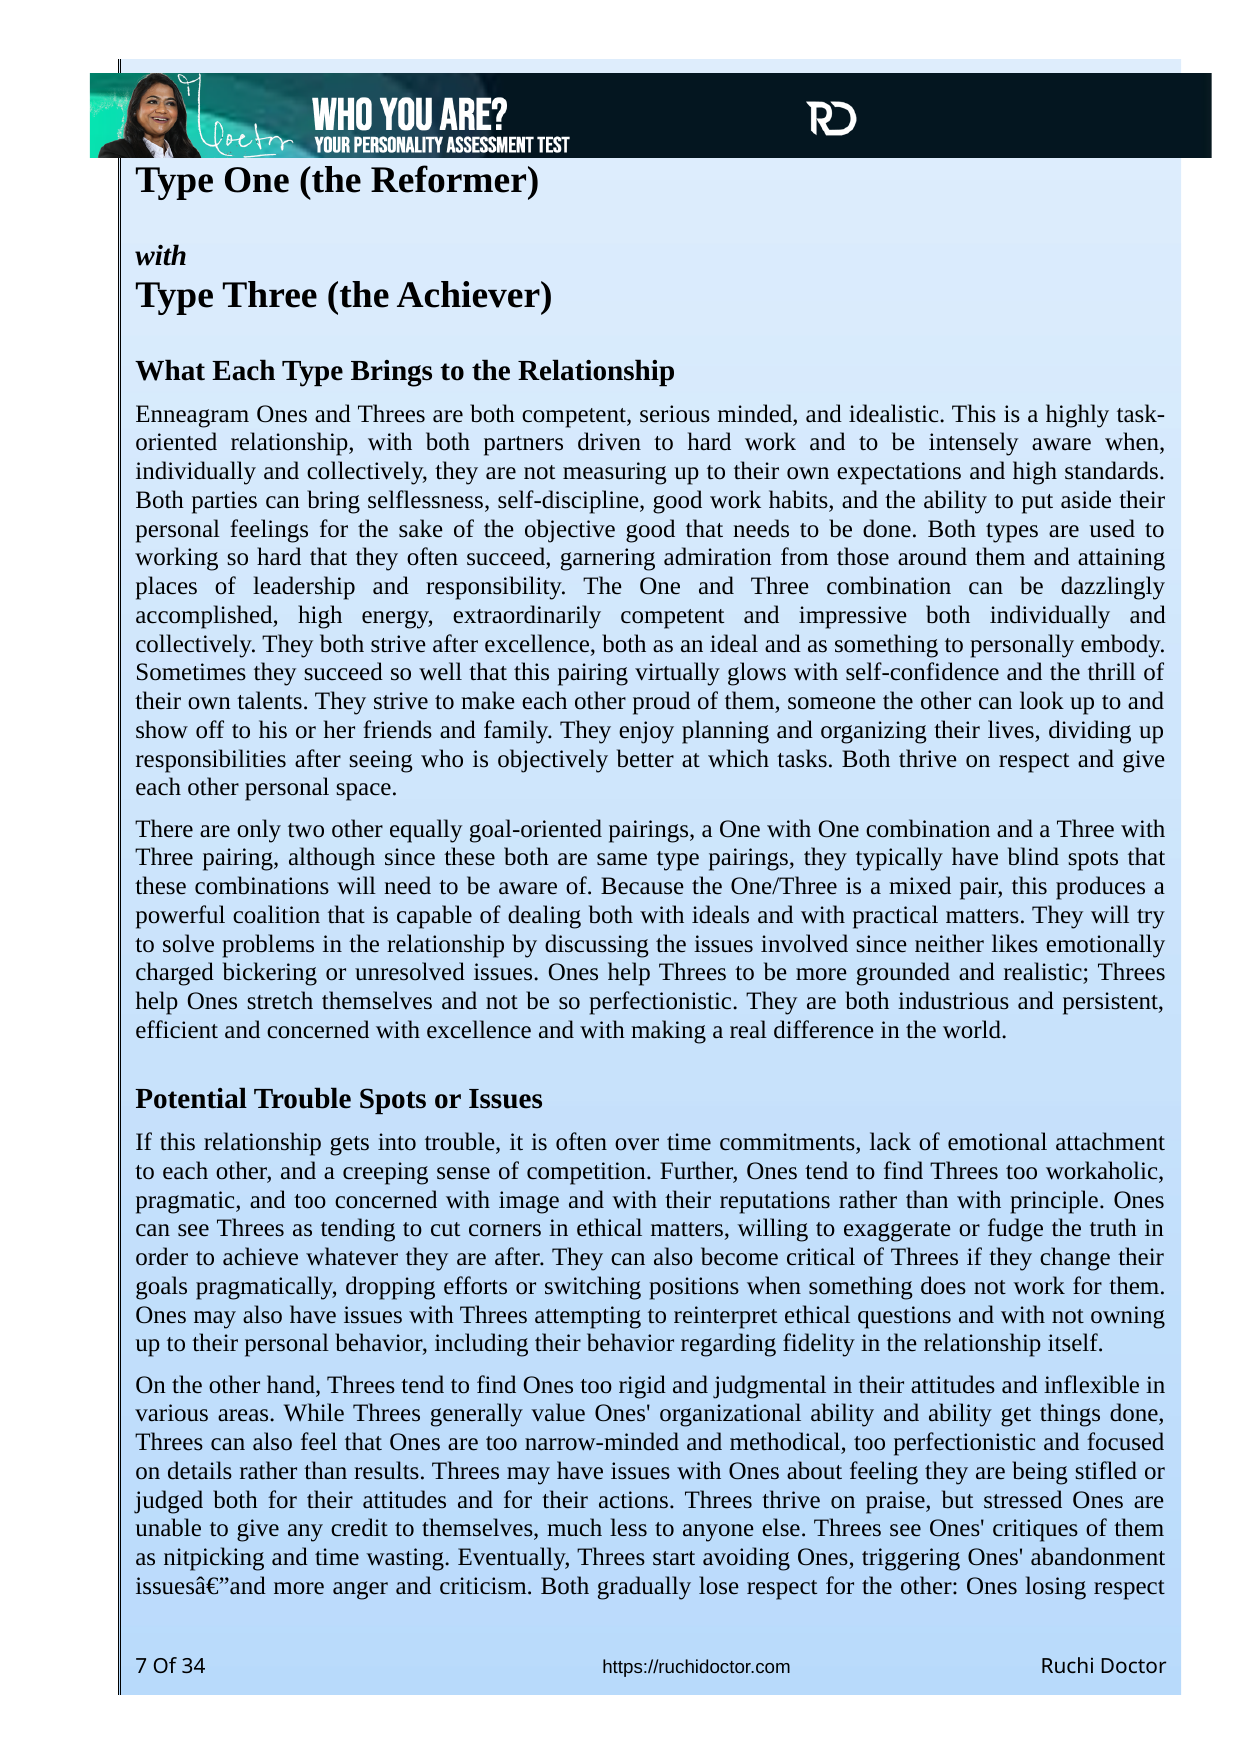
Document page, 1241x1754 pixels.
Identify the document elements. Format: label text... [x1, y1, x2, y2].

subtitle with Type Three (the Achiever) [135, 238, 1166, 315]
text There are only two other equally goal-oriented pairings, a One with One combination and a Three with Three pairing, although since these both are same type pairings, they typically have blind spots that these combinations will need to be aware of. Because the One/Three is a mixed pair, this produces a powerful coalition that is capable of dealing both with ideals and with practical matters. They will try to solve problems in the relationship by discussing the issues involved since neither likes emotionally charged bickering or unresolved issues. Ones help Threes to be more grounded and realistic; Threes help Ones stretch themselves and not be so perfectionistic. They are both industrious and persistent, efficient and concerned with excellence and with making a real difference in the world. [135, 814, 1166, 1044]
picture [89, 59, 1212, 860]
subtitle Type One (the Reformer) [135, 158, 1166, 201]
subtitle Potential Trouble Spots or Issues [135, 1081, 1166, 1115]
subtitle What Each Type Brings to the Relationship [135, 353, 1166, 386]
text Enneagram Ones and Threes are both competent, serious minded, and idealistic. This is a highly task-oriented relationship, with both partners driven to hard work and to be intensely aware when, individually and collectively, they are not measuring up to their own expectations and high standards. Both parties can bring selflessness, self-discipline, good work habits, and the ability to put aside their personal feelings for the sake of the objective good that needs to be done. Both types are used to working so hard that they often succeed, garnering admiration from those around them and attaining places of leadership and responsibility. The One and Three combination can be dazzlingly accomplished, high energy, extraordinarily competent and impressive both individually and collectively. They both strive after excellence, both as an ideal and as something to personally embody. Sometimes they succeed so well that this pairing virtually glows with self-confidence and the thrill of their own talents. They strive to make each other proud of them, someone the other can look up to and show off to his or her friends and family. They enjoy planning and organizing their lives, dividing up responsibilities after seeing who is objectively better at which tasks. Both thrive on respect and give each other personal space. [135, 399, 1166, 801]
text On the other hand, Threes tend to find Ones too rigid and judgmental in their attitudes and inflexible in various areas. While Threes generally value Ones' organizational ability and ability get things done, Threes can also feel that Ones are too narrow-minded and methodical, too perfectionistic and focused on details rather than results. Threes may have issues with Ones about feeling they are being stifled or judged both for their attitudes and for their actions. Threes thrive on praise, but stressed Ones are unable to give any credit to themselves, much less to anyone else. Threes see Ones' critiques of them as nitpicking and time wasting. Eventually, Threes start avoiding Ones, triggering Ones' abandonment issuesâ€”and more anger and criticism. Both gradually lose respect for the other: Ones losing respect [135, 1370, 1166, 1600]
text If this relationship gets into trouble, it is often over time commitments, lack of emotional attachment to each other, and a creeping sense of competition. Further, Ones tend to find Threes too workaholic, pragmatic, and too concerned with image and with their reputations rather than with principle. Ones can see Threes as tending to cut corners in ethical matters, willing to exaggerate or fudge the truth in order to achieve whatever they are after. They can also become critical of Threes if they change their goals pragmatically, dropping efforts or switching positions when something does not work for them. Ones may also have issues with Threes attempting to reinterpret ethical questions and with not owning up to their personal behavior, including their behavior regarding fidelity in the relationship itself. [135, 1127, 1166, 1357]
